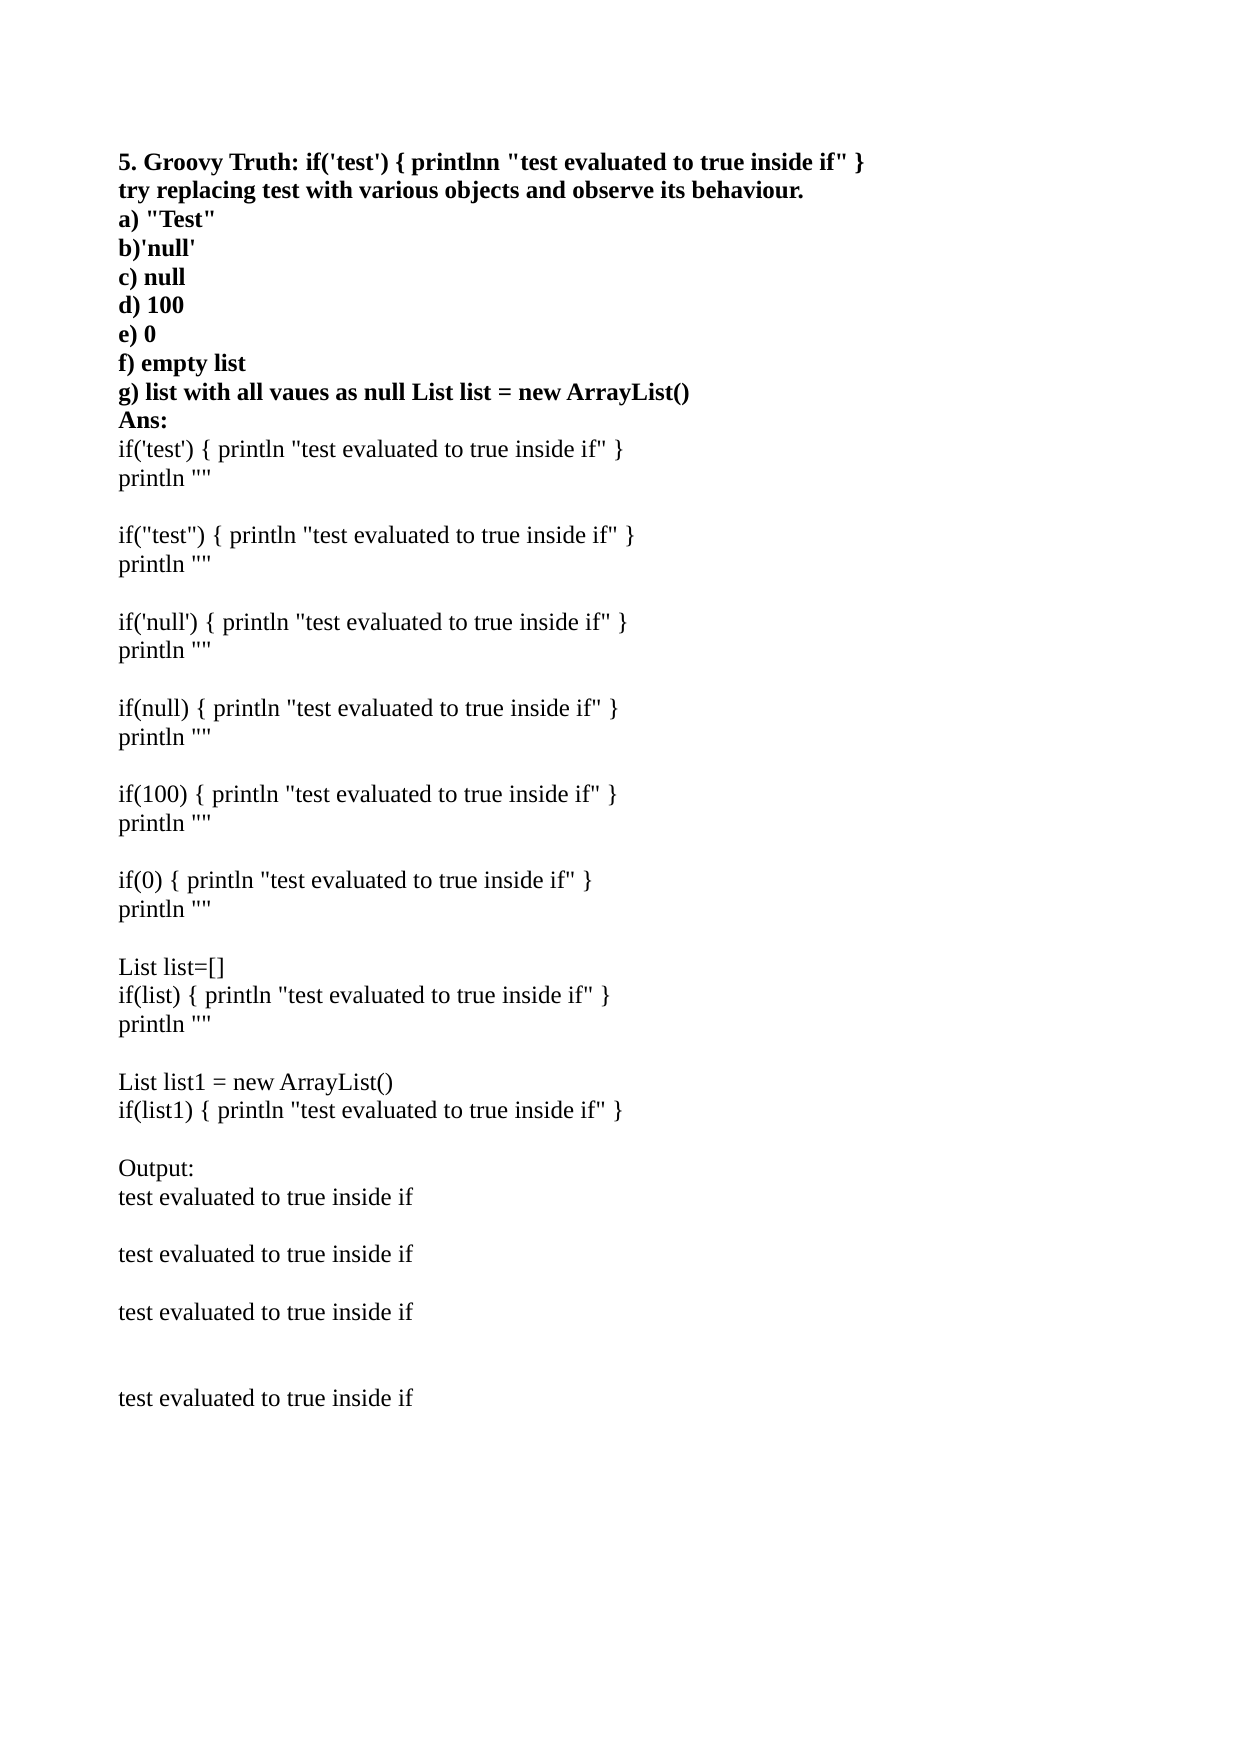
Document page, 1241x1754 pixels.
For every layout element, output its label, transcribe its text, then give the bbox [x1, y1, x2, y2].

text test evaluated to true inside if [118, 1182, 1122, 1211]
text d) 100 [118, 291, 1122, 319]
text if('test') { println "test evaluated to true inside if" } [118, 434, 1122, 463]
text List list1 = new ArrayList() [118, 1067, 1122, 1096]
text if('null') { println "test evaluated to true inside if" } [118, 607, 1122, 636]
text Output: [118, 1153, 1122, 1182]
text if("test") { println "test evaluated to true inside if" } [118, 521, 1122, 549]
text println "" [118, 894, 1122, 923]
text if(100) { println "test evaluated to true inside if" } [118, 779, 1122, 808]
text b)'null' [118, 233, 1122, 262]
text test evaluated to true inside if [118, 1297, 1122, 1326]
text c) null [118, 262, 1122, 291]
text if(list1) { println "test evaluated to true inside if" } [118, 1096, 1122, 1124]
text e) 0 [118, 319, 1122, 348]
text a) "Test" [118, 204, 1122, 233]
text f) empty list [118, 348, 1122, 377]
text Ans: [118, 406, 1122, 434]
text List list=[] [118, 952, 1122, 981]
text println "" [118, 636, 1122, 664]
text g) list with all vaues as null List list = new ArrayList() [118, 377, 1122, 406]
text if(0) { println "test evaluated to true inside if" } [118, 866, 1122, 894]
text println "" [118, 722, 1122, 751]
text if(list) { println "test evaluated to true inside if" } [118, 981, 1122, 1009]
text try replacing test with various objects and observe its behaviour. [118, 176, 1122, 204]
text if(null) { println "test evaluated to true inside if" } [118, 693, 1122, 722]
text test evaluated to true inside if [118, 1383, 1122, 1412]
text println "" [118, 463, 1122, 492]
text println "" [118, 549, 1122, 578]
text 5. Groovy Truth: if('test') { printlnn "test evaluated to true inside if" } [118, 147, 1122, 176]
text test evaluated to true inside if [118, 1239, 1122, 1268]
text println "" [118, 1009, 1122, 1038]
text println "" [118, 808, 1122, 837]
